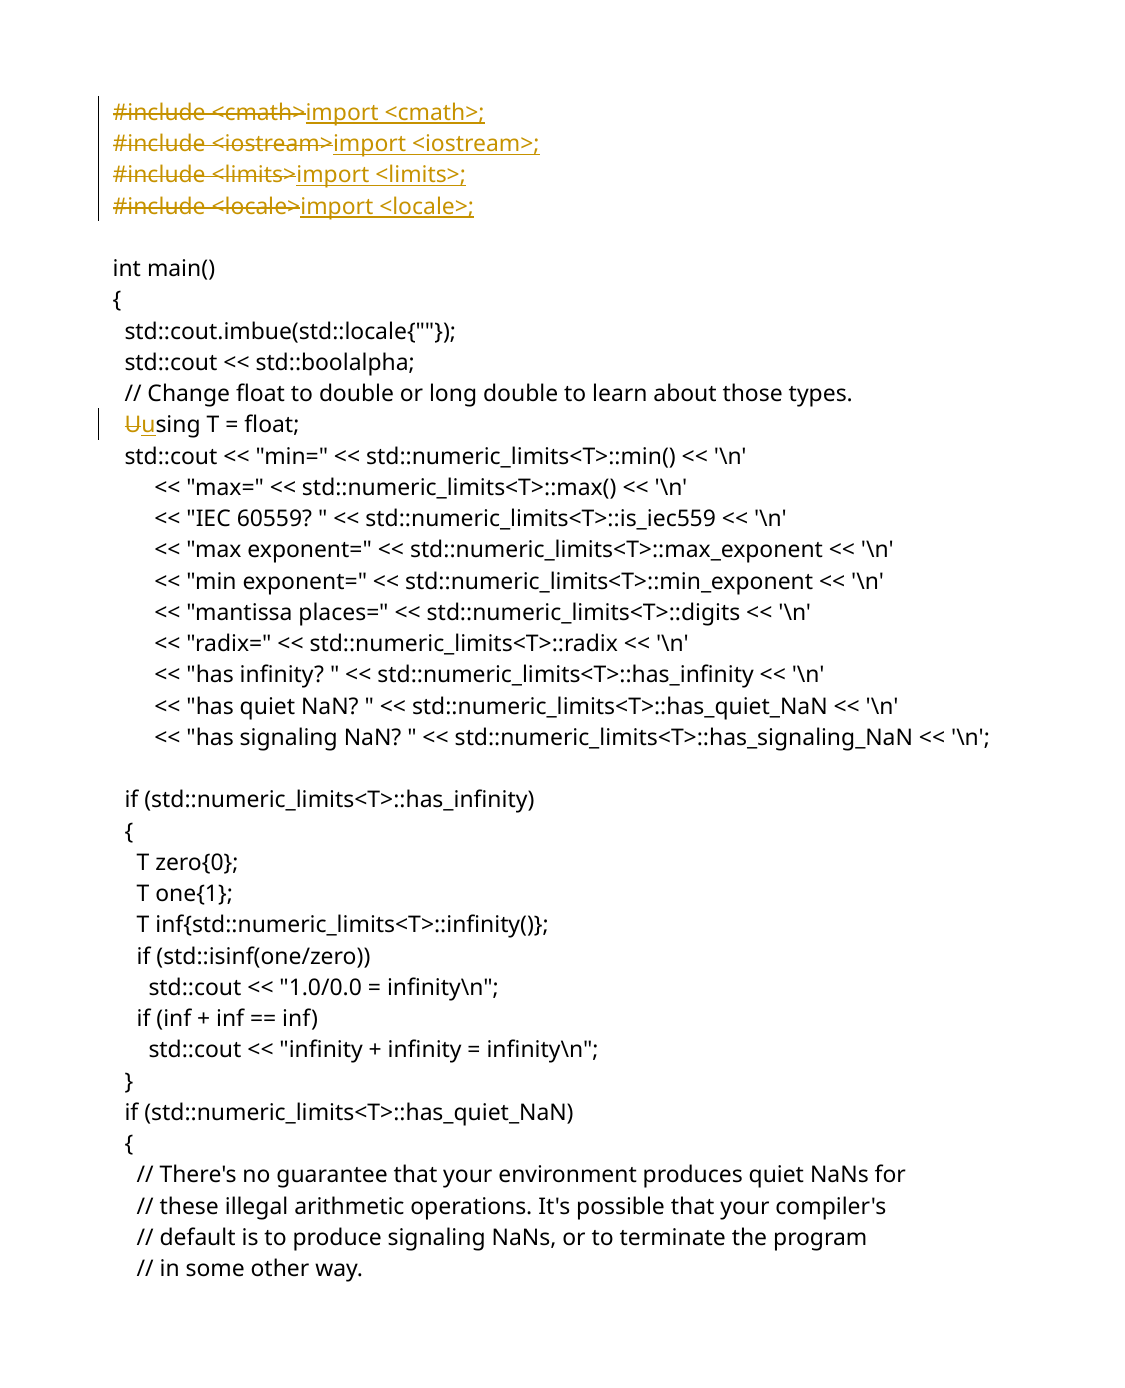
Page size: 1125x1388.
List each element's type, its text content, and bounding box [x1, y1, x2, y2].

text import <iostream>; [112, 127, 1012, 158]
text int main() [112, 252, 1012, 283]
text T zero{0}; [112, 846, 1012, 877]
text // There's no guarantee that your environment produces quiet NaNs for [112, 1158, 1012, 1190]
text // these illegal arithmetic operations. It's possible that your compiler's [112, 1190, 1012, 1221]
text // in some other way. [112, 1252, 1012, 1283]
text << "max exponent=" << std::numeric_limits<T>::max_exponent << '\n' [112, 533, 1012, 565]
text using T = float; [112, 408, 1012, 440]
text std::cout << std::boolalpha; [112, 346, 1012, 377]
text if (inf + inf == inf) [112, 1002, 1012, 1033]
text { [112, 283, 1012, 315]
text if (std::numeric_limits<T>::has_infinity) [112, 783, 1012, 815]
text // default is to produce signaling NaNs, or to terminate the program [112, 1221, 1012, 1252]
text std::cout << "1.0/0.0 = infinity\n"; [112, 971, 1012, 1002]
text << "max=" << std::numeric_limits<T>::max() << '\n' [112, 471, 1012, 502]
text std::cout << "infinity + infinity = infinity\n"; [112, 1033, 1012, 1065]
text { [112, 1127, 1012, 1158]
text << "mantissa places=" << std::numeric_limits<T>::digits << '\n' [112, 596, 1012, 627]
text import <locale>; [112, 190, 1012, 221]
text << "IEC 60559? " << std::numeric_limits<T>::is_iec559 << '\n' [112, 502, 1012, 533]
text if (std::isinf(one/zero)) [112, 940, 1012, 971]
text } [112, 1065, 1012, 1096]
text << "has quiet NaN? " << std::numeric_limits<T>::has_quiet_NaN << '\n' [112, 690, 1012, 721]
text << "has infinity? " << std::numeric_limits<T>::has_infinity << '\n' [112, 658, 1012, 690]
text T inf{std::numeric_limits<T>::infinity()}; [112, 908, 1012, 940]
text std::cout << "min=" << std::numeric_limits<T>::min() << '\n' [112, 440, 1012, 471]
text << "has signaling NaN? " << std::numeric_limits<T>::has_signaling_NaN << '\n'; [112, 721, 1012, 752]
text import <cmath>; [112, 96, 1012, 127]
text { [112, 815, 1012, 846]
text import <limits>; [112, 158, 1012, 190]
text << "min exponent=" << std::numeric_limits<T>::min_exponent << '\n' [112, 565, 1012, 596]
text T one{1}; [112, 877, 1012, 908]
text << "radix=" << std::numeric_limits<T>::radix << '\n' [112, 627, 1012, 658]
text if (std::numeric_limits<T>::has_quiet_NaN) [112, 1096, 1012, 1127]
text // Change float to double or long double to learn about those types. [112, 377, 1012, 408]
text std::cout.imbue(std::locale{""}); [112, 315, 1012, 346]
